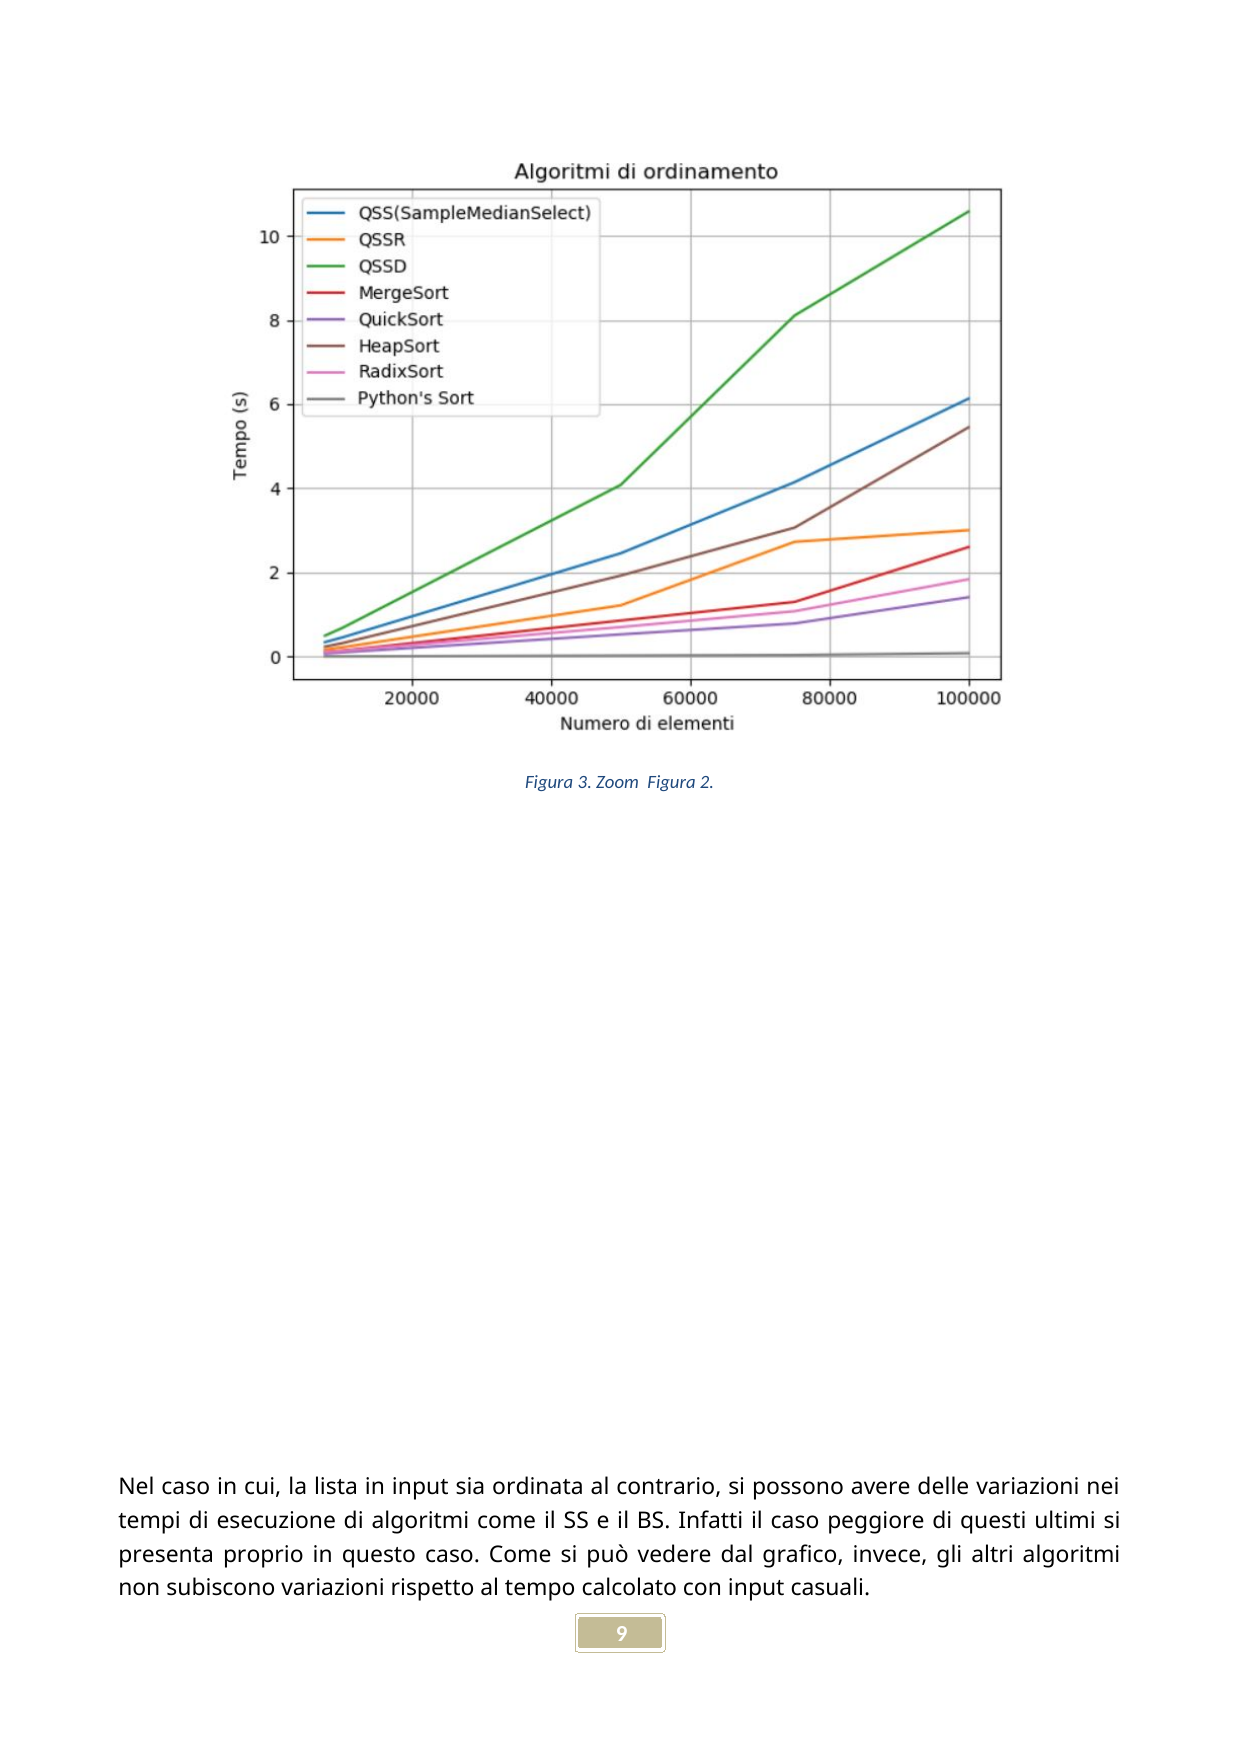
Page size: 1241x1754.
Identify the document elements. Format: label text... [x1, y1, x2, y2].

picture [216, 147, 1024, 752]
text Nel caso in cui, la lista in input sia ordinata al contrario, si possono avere delle variazioni nei tempi di esecuzione di algoritmi come il SS e il BS. Infatti il caso peggiore di questi ultimi si presenta proprio in questo caso. Come si può vedere dal grafico, invece, gli altri algoritmi non subiscono variazioni rispetto al tempo calcolato con input casuali. [118, 1470, 1122, 1603]
text Figura 3. Zoom Figura 2. [487, 770, 1122, 793]
